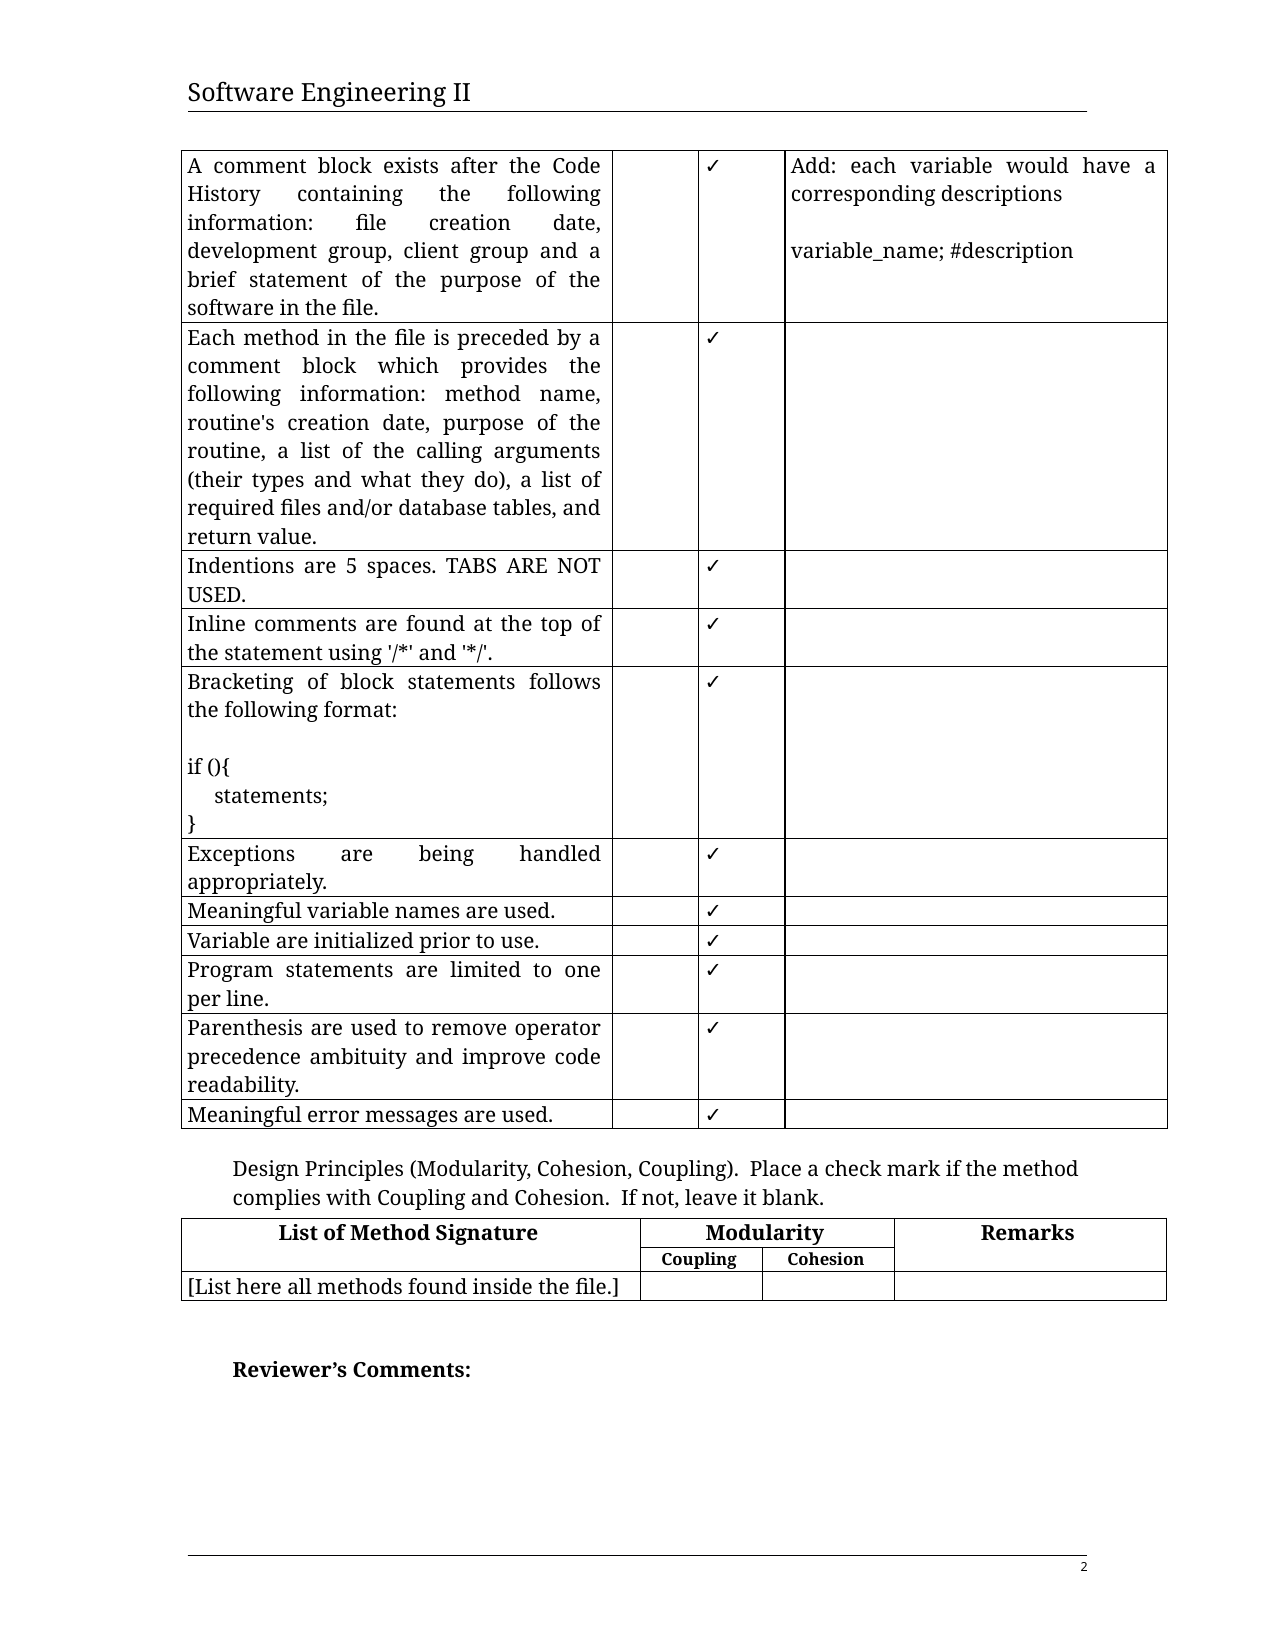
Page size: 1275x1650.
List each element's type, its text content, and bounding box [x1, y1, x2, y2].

table_cell ✓ [699, 897, 704, 925]
table_cell ✓ [774, 926, 784, 954]
table_cell [786, 897, 791, 925]
table_cell [613, 667, 698, 838]
table_cell [613, 323, 698, 550]
table_cell [613, 151, 698, 322]
table_header Modularity [883, 1219, 894, 1247]
table_cell Coupling [751, 1248, 762, 1271]
table_cell ✓ [774, 897, 784, 925]
table_cell ✓ [699, 667, 784, 838]
table_cell [786, 1014, 1167, 1099]
table_cell [1156, 897, 1167, 925]
table_cell [613, 609, 698, 666]
table_cell [895, 1272, 900, 1300]
table_cell [786, 609, 1167, 666]
table_cell [641, 1272, 646, 1300]
table_cell ✓ [699, 551, 784, 608]
table_cell ✓ [699, 151, 784, 322]
table_cell [687, 897, 698, 925]
table_cell ✓ [699, 609, 784, 666]
table_cell [786, 926, 791, 954]
table_cell [613, 926, 618, 954]
table_cell [786, 551, 1167, 608]
table_cell Add: each variable would have a corresponding descriptions variable_name; #description [786, 151, 1167, 322]
table_cell [763, 1272, 768, 1300]
table_cell [687, 926, 698, 954]
table_cell [883, 1272, 894, 1300]
table_cell ✓ [699, 956, 784, 1012]
table_cell [1156, 926, 1167, 954]
table_cell [786, 323, 1167, 550]
table_cell [1155, 1272, 1166, 1300]
subtitle Reviewer’s Comments: [187, 1355, 1087, 1412]
table_cell [613, 839, 698, 896]
table_cell [613, 897, 618, 925]
table_cell [687, 1100, 698, 1128]
table_cell [786, 1100, 791, 1128]
table_cell ✓ [699, 839, 784, 896]
table_cell ✓ [774, 1100, 784, 1128]
table_cell [786, 667, 1167, 838]
table_cell [613, 1100, 618, 1128]
table_cell Cohesion [883, 1248, 894, 1271]
table_cell [613, 551, 698, 608]
table_header List of Method Signature [182, 1219, 640, 1271]
subtitle Design Principles (Modularity, Cohesion, Coupling). Place a check mark if the method complies with Coupling and Cohesion. If not, leave it blank. [187, 1154, 1087, 1211]
table_cell [786, 839, 1167, 896]
table_cell [613, 1014, 698, 1099]
table_cell [1156, 1100, 1167, 1128]
table_cell ✓ [699, 1100, 704, 1128]
table_cell ✓ [699, 1014, 784, 1099]
table_cell [786, 956, 1167, 1012]
table_cell [751, 1272, 762, 1300]
table_cell [613, 956, 698, 1012]
table_header Remarks [895, 1219, 1166, 1271]
table_cell Bracketing of block statements follows the following format: if (){ statements; } [601, 667, 612, 838]
table_cell ✓ [699, 926, 704, 954]
table_cell ✓ [699, 323, 784, 550]
